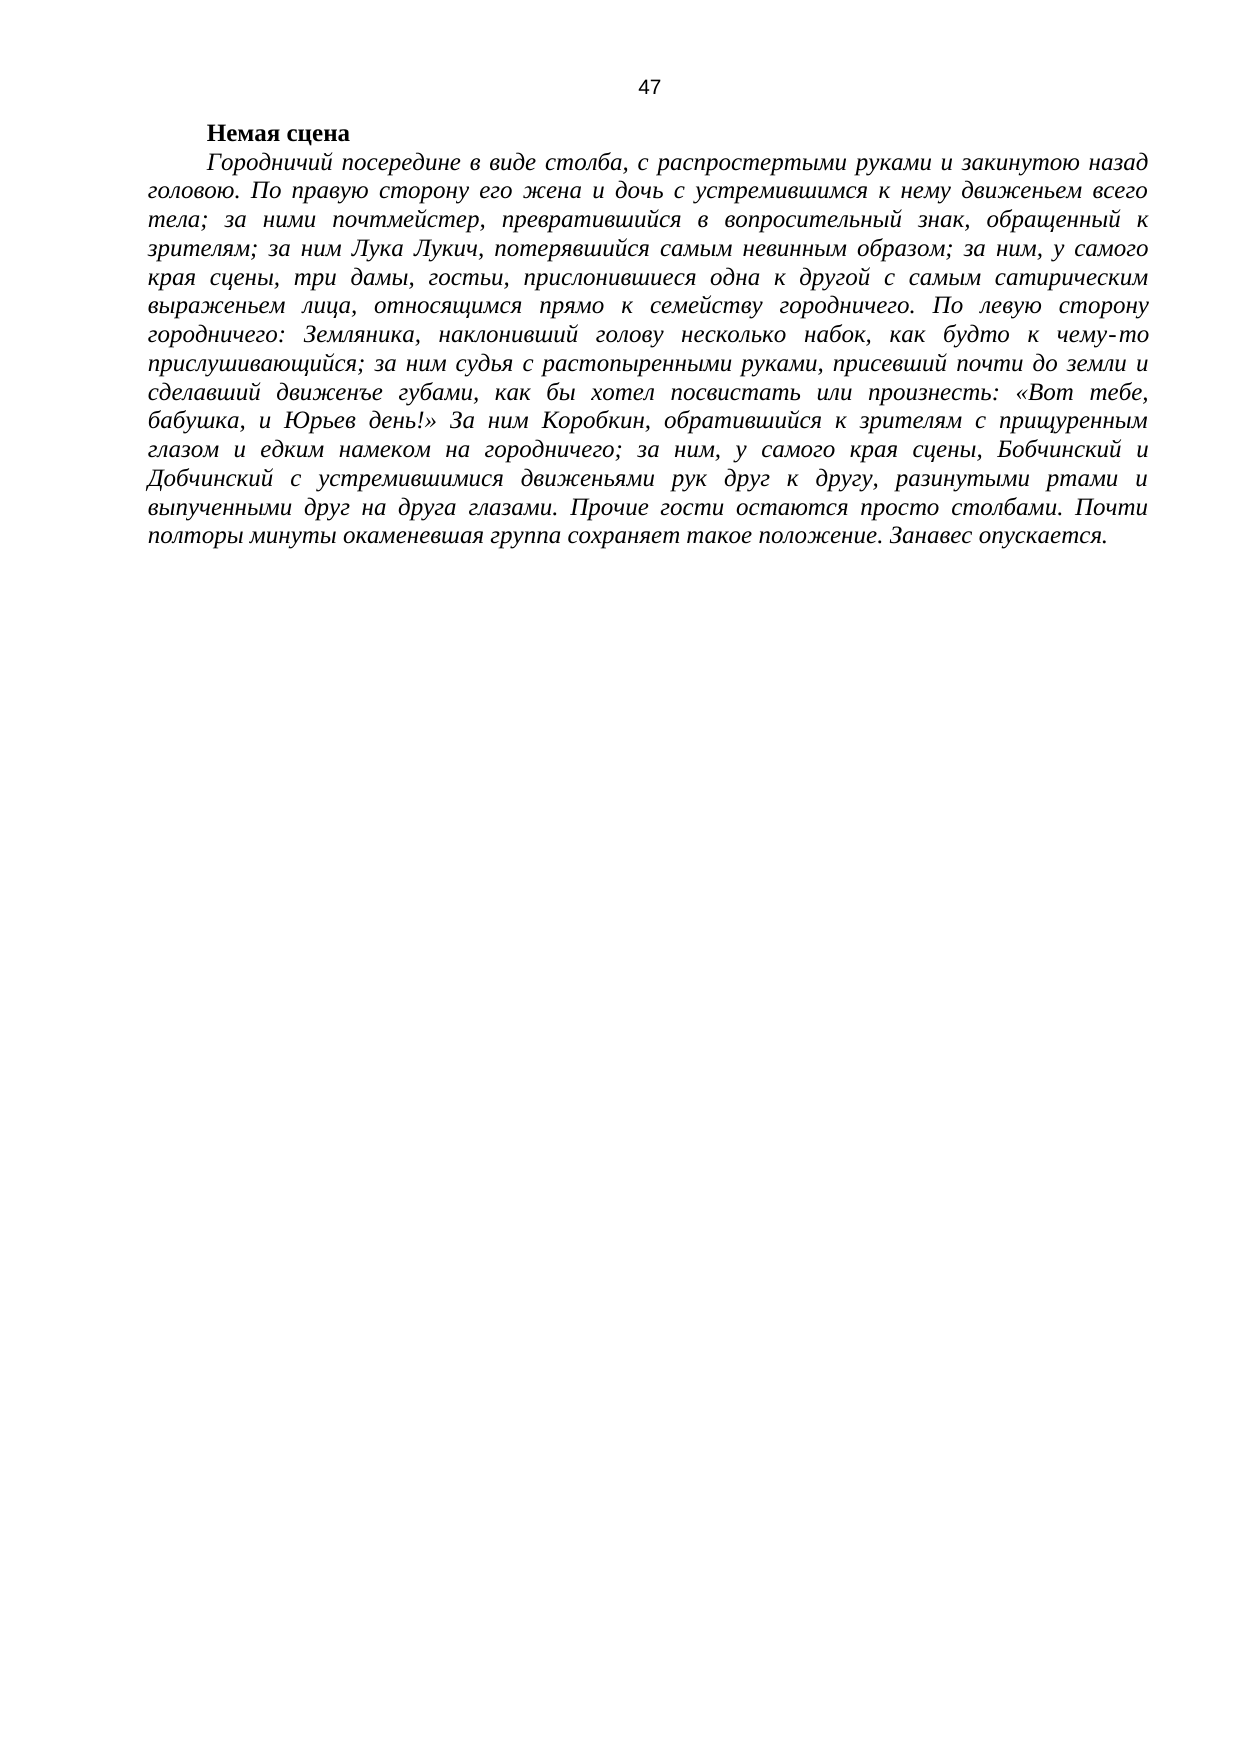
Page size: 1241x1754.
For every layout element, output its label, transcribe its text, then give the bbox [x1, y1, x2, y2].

text Городничий посередине в виде столба, с распростертыми руками и закинутою назад головою. По правую сторону его жена и дочь с устремившимся к нему движеньем всего тела; за ними почтмейстер, превратившийся в вопросительный знак, обращенный к зрителям; за ним Лука Лукич, потерявшийся самым невинным образом; за ним, у самого края сцены, три дамы, гостьи, прислонившиеся одна к другой с самым сатирическим выраженьем лица, относящимся прямо к семейству городничего. По левую сторону городничего: Земляника, наклонивший голову несколько набок, как будто к чему‑то прислушивающийся; за ним судья с растопыренными руками, присевший почти до земли и сделавший движенъе губами, как бы хотел посвистать или произнесть: «Вот тебе, бабушка, и Юрьев день!» За ним Коробкин, обратившийся к зрителям с прищуренным глазом и едким намеком на городничего; за ним, у самого края сцены, Бобчинский и Добчинский с устремившимися движеньями рук друг к другу, разинутыми ртами и выпученными друг на друга глазами. Прочие гости остаются просто столбами. Почти полторы минуты окаменевшая группа сохраняет такое положение. Занавес опускается. [148, 147, 1152, 549]
text Немая сцена [148, 118, 1152, 147]
